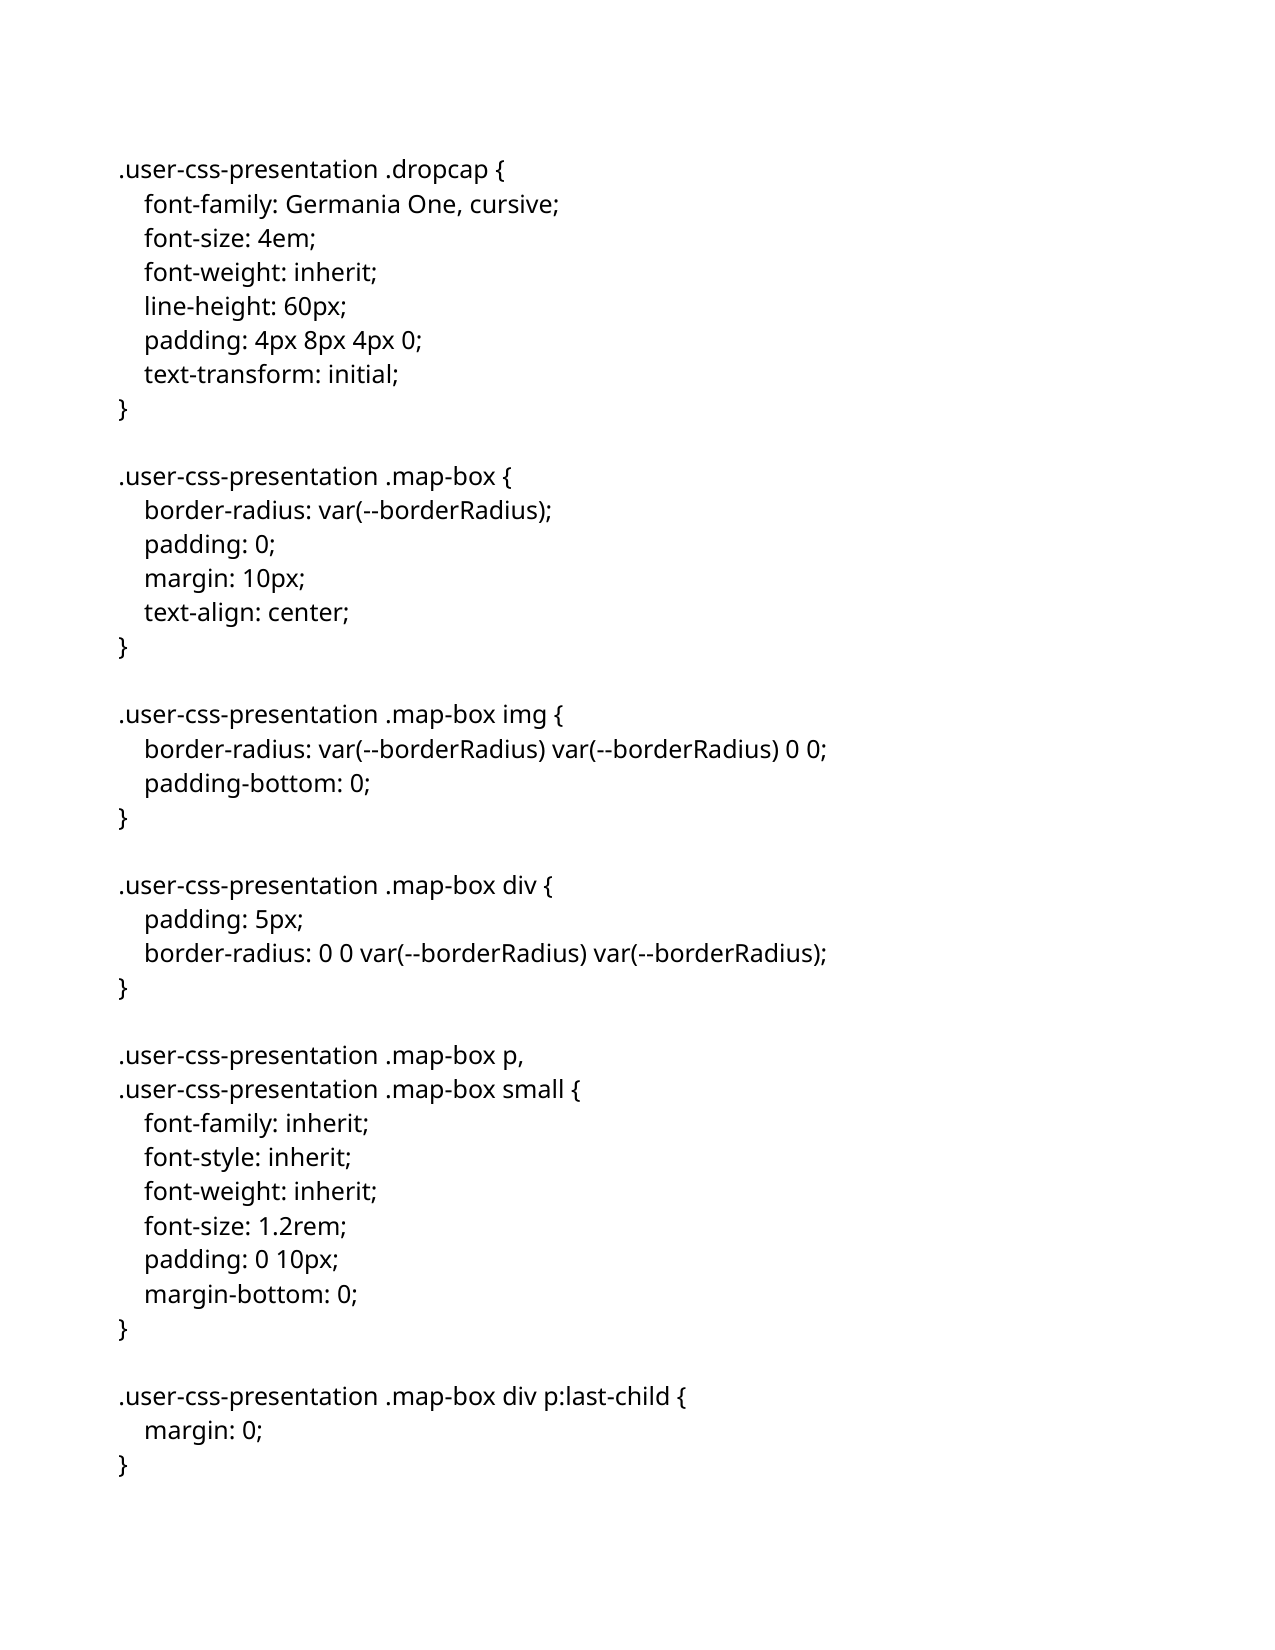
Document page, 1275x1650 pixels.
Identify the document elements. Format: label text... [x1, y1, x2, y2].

text margin: 10px; [118, 561, 1157, 595]
text .user-css-presentation .dropcap { [118, 152, 1157, 186]
text } [118, 970, 1157, 1004]
text margin: 0; [118, 1412, 1157, 1447]
text } [118, 1447, 1157, 1481]
text .user-css-presentation .map-box div { [118, 867, 1157, 902]
text .user-css-presentation .map-box small { [118, 1072, 1157, 1106]
text padding: 5px; [118, 902, 1157, 936]
text padding: 0; [118, 527, 1157, 561]
text .user-css-presentation .map-box img { [118, 697, 1157, 731]
text } [118, 629, 1157, 663]
text .user-css-presentation .map-box p, [118, 1038, 1157, 1072]
text margin-bottom: 0; [118, 1276, 1157, 1310]
text border-radius: var(--borderRadius) var(--borderRadius) 0 0; [118, 731, 1157, 765]
text font-size: 4em; [118, 220, 1157, 254]
text border-radius: 0 0 var(--borderRadius) var(--borderRadius); [118, 936, 1157, 970]
text .user-css-presentation .map-box div p:last-child { [118, 1378, 1157, 1412]
text font-weight: inherit; [118, 254, 1157, 288]
text font-size: 1.2rem; [118, 1208, 1157, 1242]
text text-align: center; [118, 595, 1157, 629]
text font-style: inherit; [118, 1140, 1157, 1174]
text } [118, 799, 1157, 833]
text font-family: Germania One, cursive; [118, 186, 1157, 220]
text font-family: inherit; [118, 1106, 1157, 1140]
text font-weight: inherit; [118, 1174, 1157, 1208]
text .user-css-presentation .map-box { [118, 459, 1157, 493]
text padding: 0 10px; [118, 1242, 1157, 1276]
text line-height: 60px; [118, 288, 1157, 322]
text border-radius: var(--borderRadius); [118, 493, 1157, 527]
text text-transform: initial; [118, 357, 1157, 391]
text } [118, 391, 1157, 425]
text } [118, 1310, 1157, 1344]
text padding: 4px 8px 4px 0; [118, 322, 1157, 357]
text padding-bottom: 0; [118, 765, 1157, 799]
